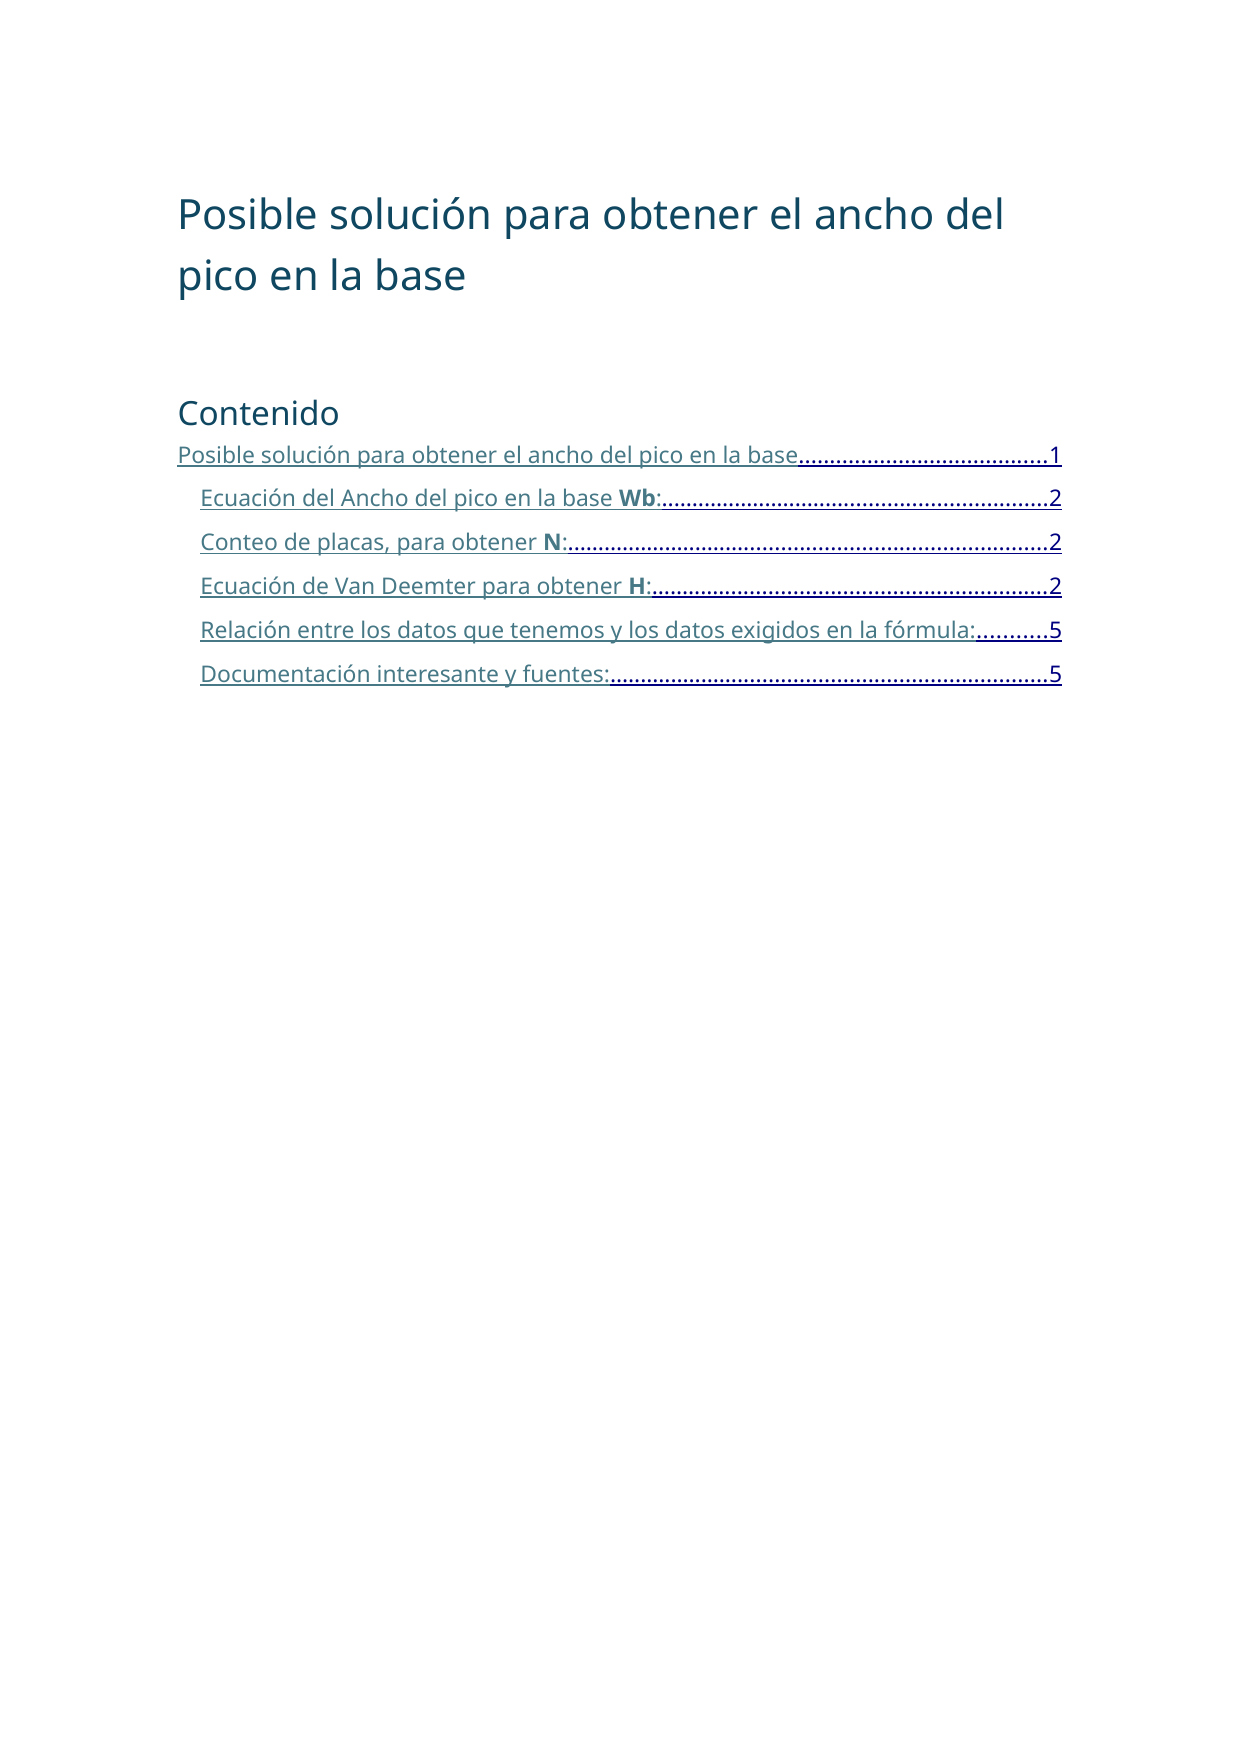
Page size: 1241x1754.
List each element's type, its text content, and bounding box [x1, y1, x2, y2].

text Relación entre los datos que tenemos y los datos exigidos en la fórmula: 5 [200, 614, 1063, 645]
text Ecuación del Ancho del pico en la base Wb: 2 [200, 482, 1063, 514]
subtitle Posible solución para obtener el ancho del pico en la base [177, 185, 1063, 303]
text Conteo de placas, para obtener N: 2 [200, 526, 1063, 557]
text Documentación interesante y fuentes: 5 [200, 658, 1063, 689]
text Ecuación de Van Deemter para obtener H: 2 [200, 570, 1063, 601]
text Posible solución para obtener el ancho del pico en la base 1 [177, 438, 1063, 470]
text Contenido [177, 390, 1063, 435]
